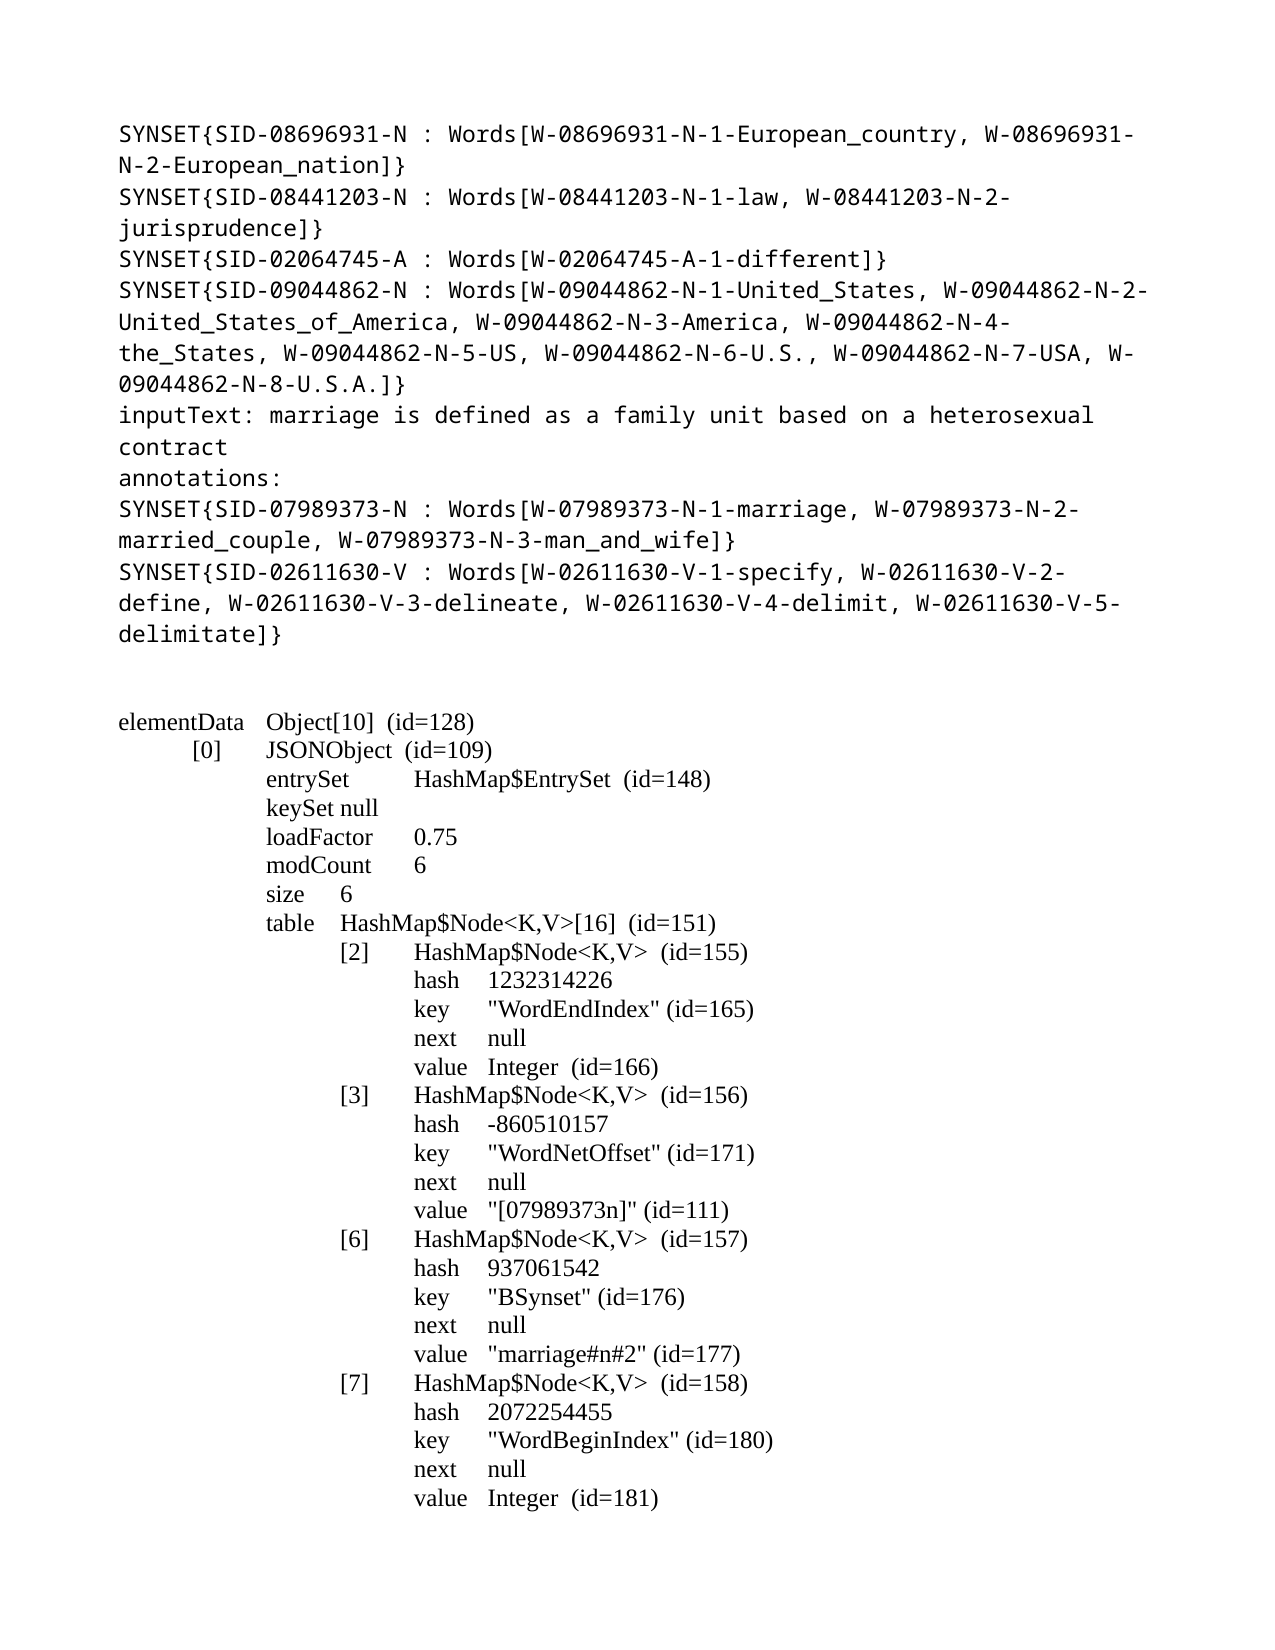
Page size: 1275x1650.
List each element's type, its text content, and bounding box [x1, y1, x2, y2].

text [0] JSONObject (id=109) [118, 736, 1157, 764]
text key "WordEndIndex" (id=165) [118, 994, 1157, 1023]
text key "WordBeginIndex" (id=180) [118, 1426, 1157, 1454]
text next null [118, 1311, 1157, 1339]
text hash -860510157 [118, 1109, 1157, 1138]
text SYNSET{SID-07989373-N : Words[W-07989373-N-1-marriage, W-07989373-N-2-married_couple, W-07989373-N-3-man_and_wife]} [118, 493, 1157, 556]
text value Integer (id=166) [118, 1052, 1157, 1081]
text modCount 6 [118, 851, 1157, 879]
text table HashMap$Node<K,V>[16] (id=151) [118, 908, 1157, 937]
text value "marriage#n#2" (id=177) [118, 1339, 1157, 1368]
text [3] HashMap$Node<K,V> (id=156) [118, 1081, 1157, 1109]
text SYNSET{SID-09044862-N : Words[W-09044862-N-1-United_States, W-09044862-N-2-United_States_of_America, W-09044862-N-3-America, W-09044862-N-4-the_States, W-09044862-N-5-US, W-09044862-N-6-U.S., W-09044862-N-7-USA, W-09044862-N-8-U.S.A.]} [118, 274, 1157, 399]
text hash 1232314226 [118, 966, 1157, 994]
text entrySet HashMap$EntrySet (id=148) [118, 764, 1157, 793]
text elementData Object[10] (id=128) [118, 707, 1157, 736]
text keySet null [118, 793, 1157, 822]
text hash 2072254455 [118, 1397, 1157, 1426]
text annotations: [118, 462, 1157, 493]
text next null [118, 1023, 1157, 1052]
text next null [118, 1167, 1157, 1196]
text key "BSynset" (id=176) [118, 1282, 1157, 1311]
text SYNSET{SID-02064745-A : Words[W-02064745-A-1-different]} [118, 243, 1157, 274]
text loadFactor 0.75 [118, 822, 1157, 851]
text SYNSET{SID-08696931-N : Words[W-08696931-N-1-European_country, W-08696931-N-2-European_nation]} [118, 118, 1157, 181]
text size 6 [118, 879, 1157, 908]
text value "[07989373n]" (id=111) [118, 1196, 1157, 1224]
text key "WordNetOffset" (id=171) [118, 1138, 1157, 1167]
text [2] HashMap$Node<K,V> (id=155) [118, 937, 1157, 966]
text SYNSET{SID-08441203-N : Words[W-08441203-N-1-law, W-08441203-N-2-jurisprudence]} [118, 181, 1157, 243]
text value Integer (id=181) [118, 1483, 1157, 1512]
text inputText: marriage is defined as a family unit based on a heterosexual contract [118, 399, 1157, 462]
text hash 937061542 [118, 1253, 1157, 1282]
text [7] HashMap$Node<K,V> (id=158) [118, 1368, 1157, 1397]
text next null [118, 1454, 1157, 1483]
text [6] HashMap$Node<K,V> (id=157) [118, 1224, 1157, 1253]
text SYNSET{SID-02611630-V : Words[W-02611630-V-1-specify, W-02611630-V-2-define, W-02611630-V-3-delineate, W-02611630-V-4-delimit, W-02611630-V-5-delimitate]} [118, 556, 1157, 649]
